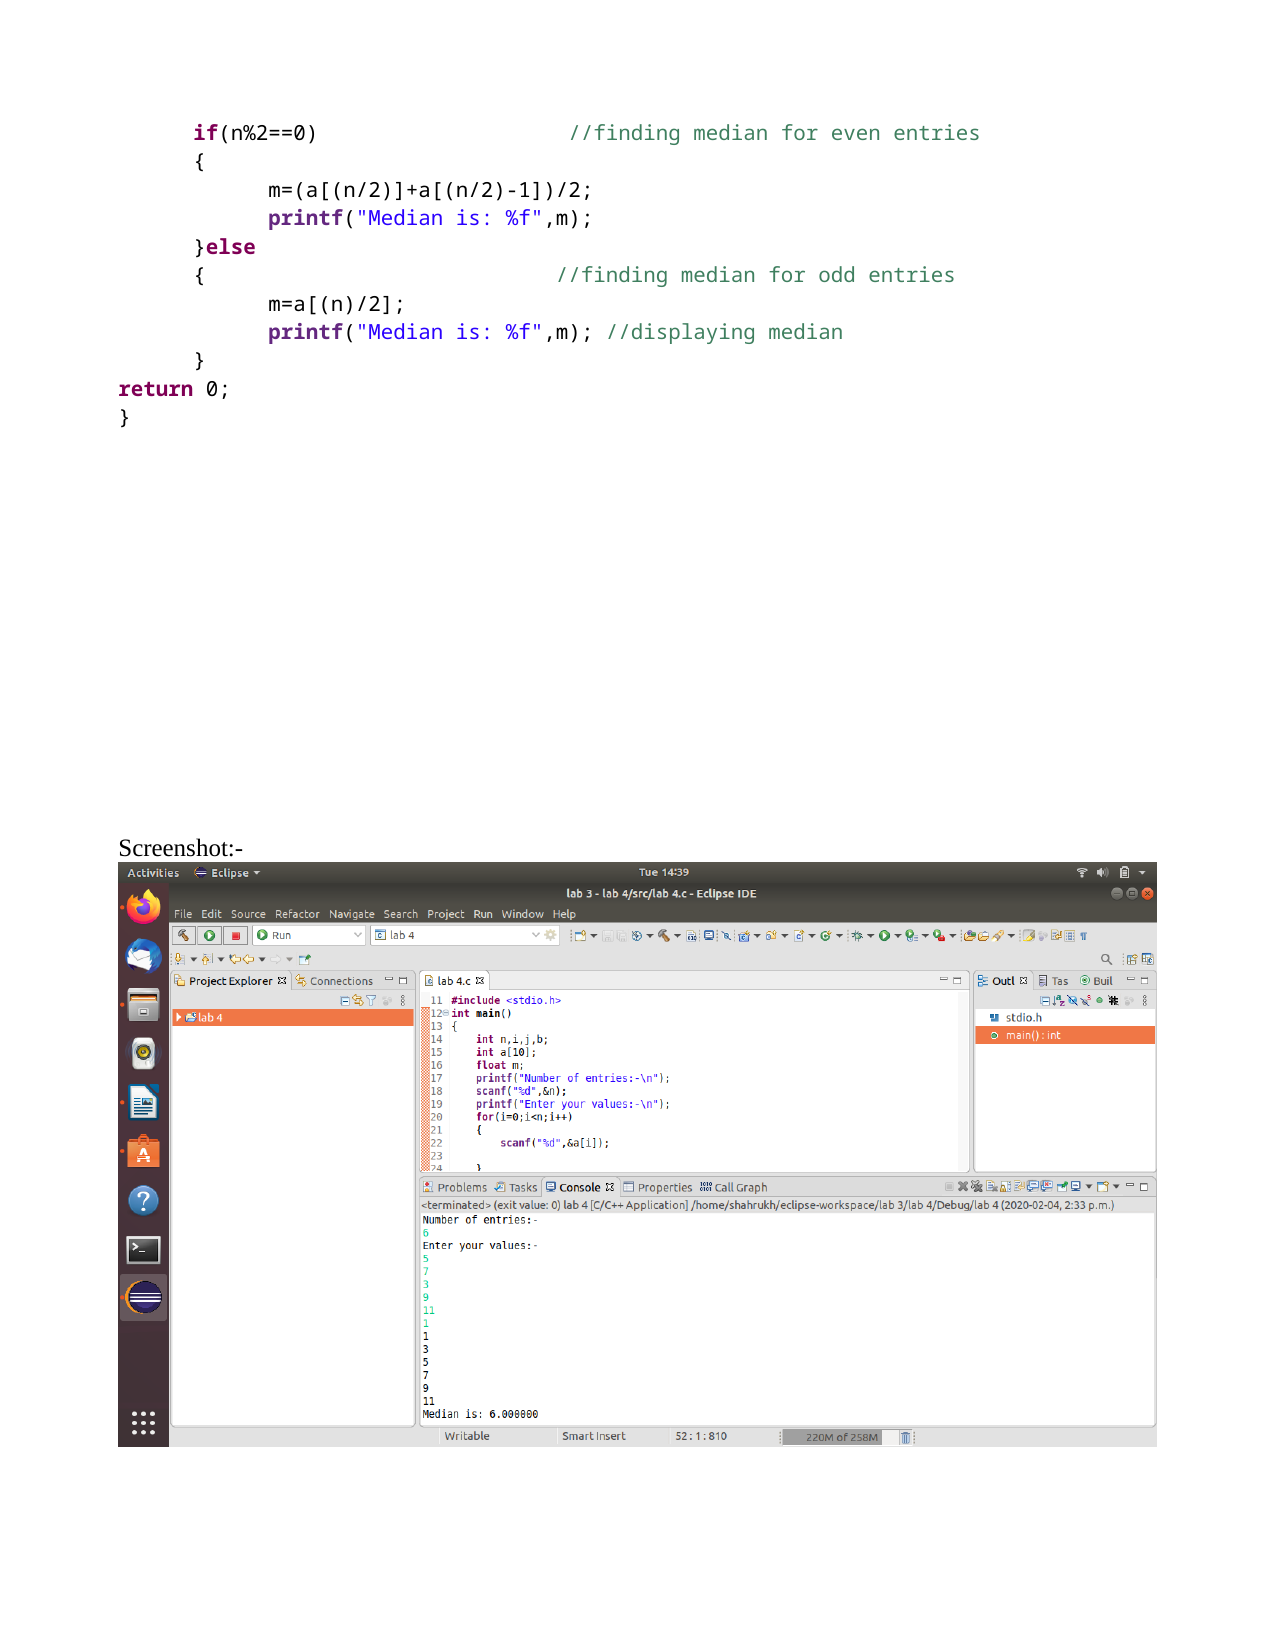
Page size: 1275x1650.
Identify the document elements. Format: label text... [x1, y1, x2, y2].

text printf("Median is: %f",m); //displaying median [118, 317, 1157, 346]
text } [118, 346, 1157, 374]
text { [118, 147, 1157, 175]
text return 0; [118, 374, 1157, 402]
picture [118, 862, 1157, 1447]
text printf("Median is: %f",m); [118, 203, 1157, 232]
text } [118, 402, 1157, 431]
text m=(a[(n/2)]+a[(n/2)-1])/2; [118, 175, 1157, 203]
text Screenshot:- [118, 833, 1157, 862]
text if(n%2==0) //finding median for even entries [118, 118, 1157, 147]
text { //finding median for odd entries [118, 260, 1157, 289]
text m=a[(n)/2]; [118, 289, 1157, 317]
text }else [118, 232, 1157, 260]
